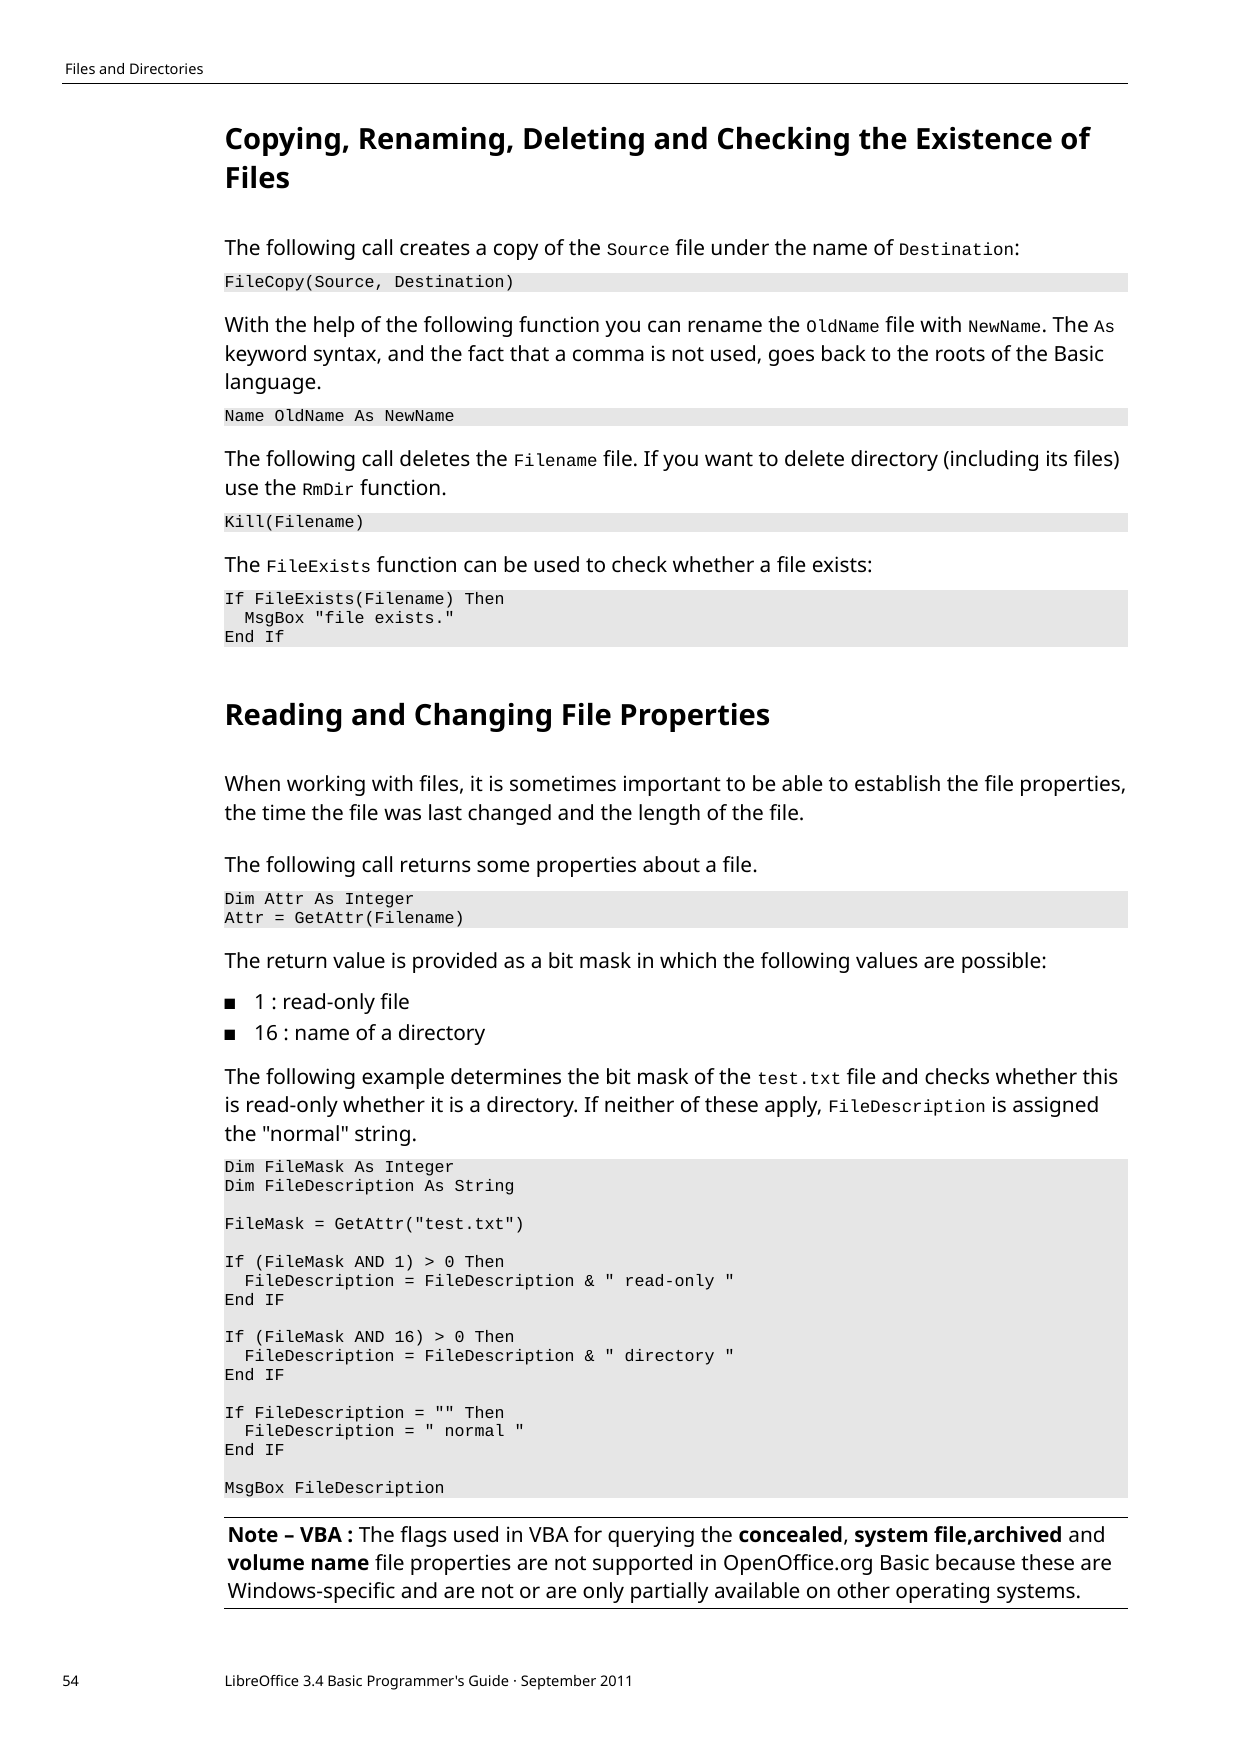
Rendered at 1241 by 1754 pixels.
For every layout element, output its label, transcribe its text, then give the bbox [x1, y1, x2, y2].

subtitle Reading and Changing File Properties [224, 694, 1128, 734]
text The following example determines the bit mask of the test.txt file and checks whether this is read-only whether it is a directory. If neither of these apply, FileDescription is assigned the "normal" string. [224, 1062, 1128, 1147]
list 1 : read-only file [224, 987, 1128, 1015]
text The following call deletes the Filename file. If you want to delete directory (including its files) use the RmDir function. [224, 444, 1128, 501]
text Kill(Filename) [224, 513, 1128, 532]
text Dim Attr As Integer Attr = GetAttr(Filename) [224, 891, 1128, 928]
text Name OldName As NewName [224, 408, 1128, 426]
text The FileExists function can be used to check whether a file exists: [224, 550, 1128, 578]
list VBA : The flags used in VBA for querying the concealed, system file,archived and volume name file properties are not supported in OpenOffice.org Basic because these are Windows-specific and are not or are only partially available on other operating systems. [224, 1518, 1128, 1608]
text The return value is provided as a bit mask in which the following values are possible: [224, 946, 1128, 975]
list 16 : name of a directory [224, 1018, 1128, 1047]
text The following call creates a copy of the Source file under the name of Destination: [224, 233, 1128, 262]
text Dim FileMask As Integer Dim FileDescription As String FileMask = GetAttr("test.txt") If (FileMask AND 1) > 0 Then FileDescription = FileDescription & " read-only " End IF If (FileMask AND 16) > 0 Then FileDescription = FileDescription & " directory " End IF If FileDescription = "" Then FileDescription = " normal " End IF MsgBox FileDescription [224, 1159, 1128, 1498]
text FileCopy(Source, Destination) [224, 273, 1128, 292]
subtitle Copying, Renaming, Deleting and Checking the Existence of Files [224, 118, 1128, 197]
text With the help of the following function you can rename the OldName file with NewName. The As keyword syntax, and the fact that a comma is not used, goes back to the roots of the Basic language. [224, 310, 1128, 396]
text The following call returns some properties about a file. [224, 850, 1128, 879]
text When working with files, it is sometimes important to be able to establish the file properties, the time the file was last changed and the length of the file. [224, 769, 1128, 826]
text If FileExists(Filename) Then MsgBox "file exists." End If [224, 590, 1128, 647]
